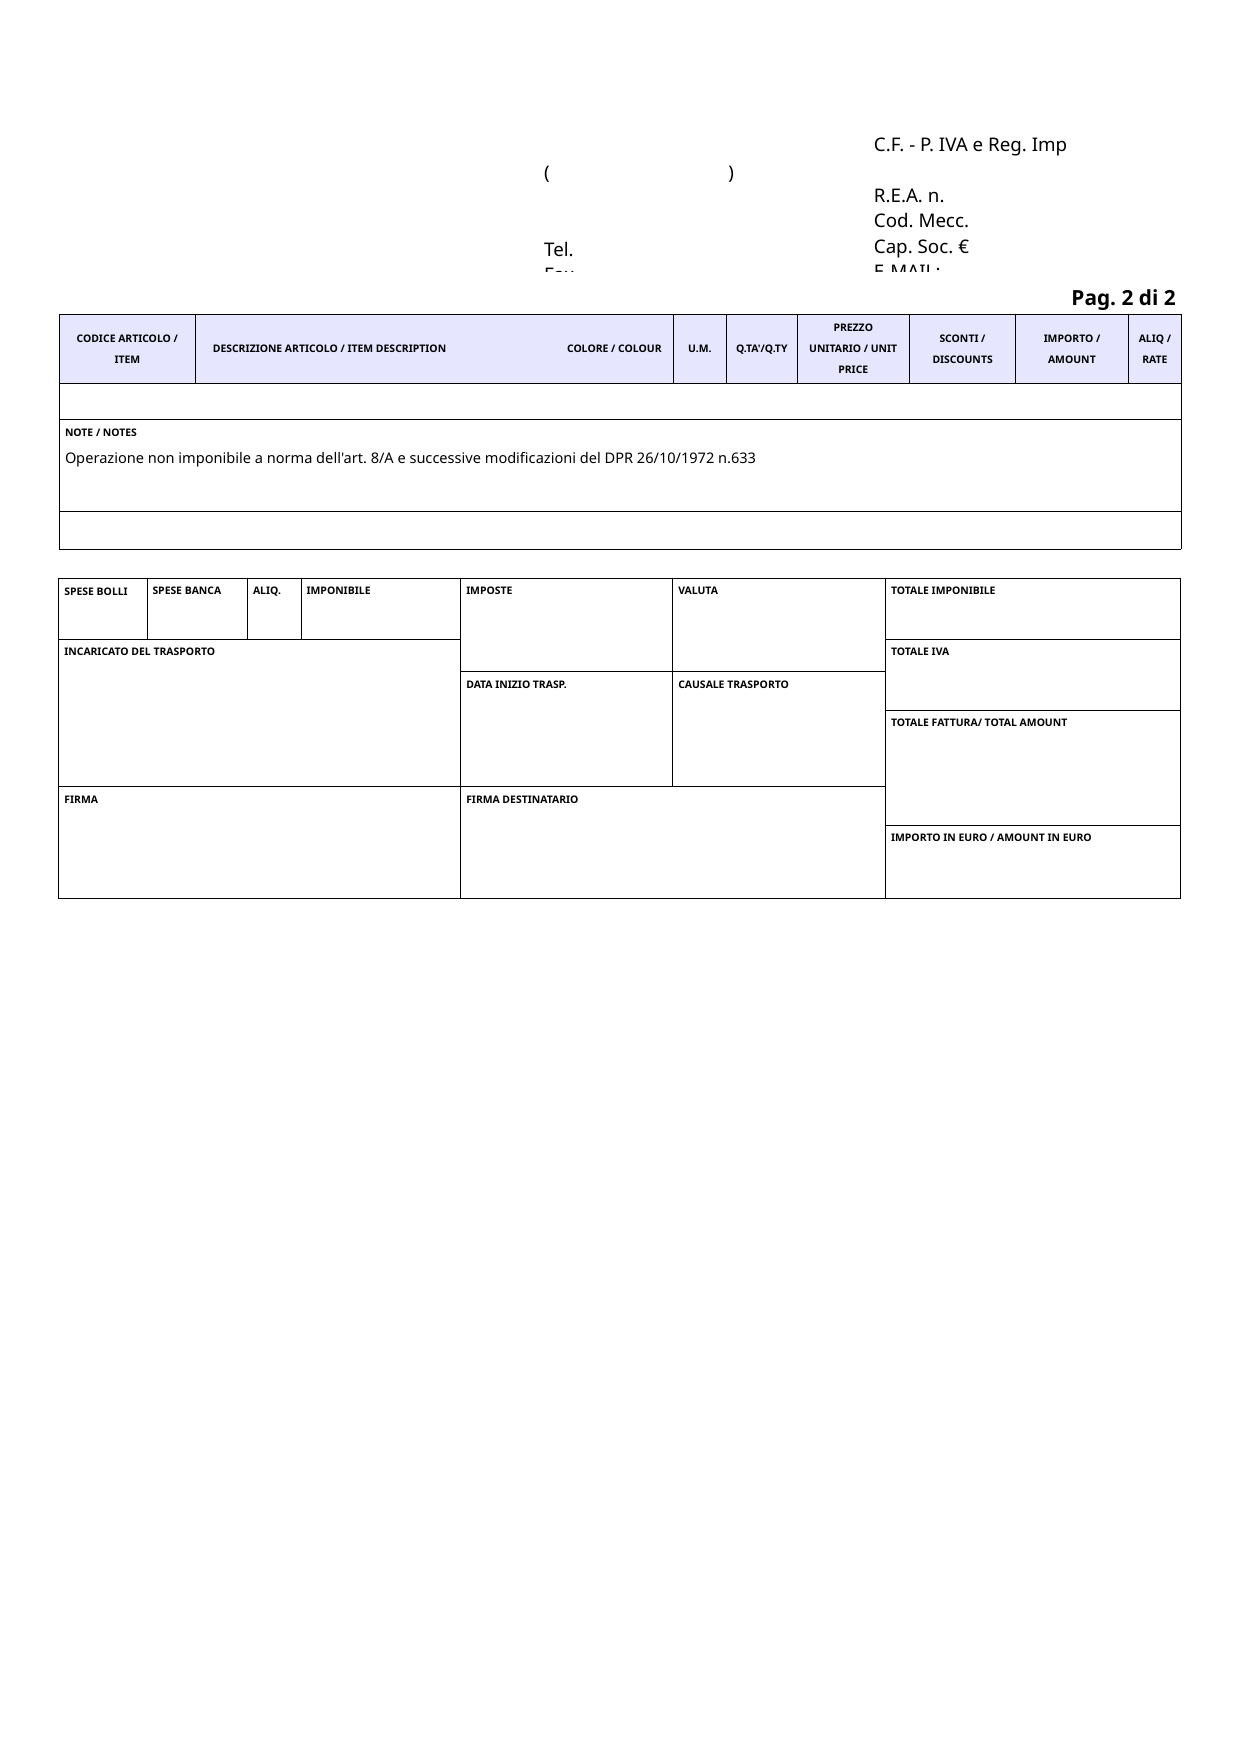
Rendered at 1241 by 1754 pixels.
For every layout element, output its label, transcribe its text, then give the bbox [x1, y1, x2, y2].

table_header CODICE ARTICOLO / ITEM [60, 315, 195, 383]
table_header IMPOSTE [461, 579, 672, 604]
table_cell [673, 639, 885, 671]
table_header PREZZO UNITARIO / UNIT PRICE [798, 315, 909, 383]
table_cell [59, 671, 460, 786]
table_cell <o.amount_untaxed or ''> [886, 605, 1180, 639]
table_header TOTALE IMPONIBILE [886, 579, 1180, 604]
table_header SPESE BOLLI [59, 579, 147, 604]
table_cell [461, 710, 672, 786]
table_cell <o.amount_total or ''> [886, 857, 1180, 898]
table_cell TOTALE IVA [886, 640, 1180, 671]
table_cell <if test="data.get('ft2', True)"> [60, 384, 1181, 419]
table_header COLORE / COLOUR [561, 315, 673, 383]
table_cell [59, 825, 460, 898]
table_cell [461, 605, 672, 639]
table_cell IMPORTO IN EURO / AMOUNT IN EURO [886, 826, 1180, 857]
table_cell [148, 605, 247, 639]
table_header ALIQ. [248, 579, 301, 604]
table_header IMPONIBILE [302, 579, 460, 604]
table_cell FIRMA [59, 787, 460, 824]
table_header Q.TA'/Q.TY [727, 315, 797, 383]
table_cell [461, 825, 885, 898]
table_header SPESE BANCA [148, 579, 247, 604]
table_cell NOTE / NOTES Operazione non imponibile a norma dell'art. 8/A e successive modificazioni del DPR 26/10/1972 n.633 <o.note or ''> [60, 420, 1181, 511]
table_cell [461, 639, 672, 671]
table_cell <o.transportation_reason_id.name> [673, 710, 885, 786]
table_header U.M. [674, 315, 726, 383]
table_header SCONTI / DISCOUNTS [910, 315, 1015, 383]
table_cell INCARICATO DEL TRASPORTO [59, 640, 460, 671]
table_cell [302, 605, 460, 639]
table_header ALIQ / RATE [1129, 315, 1181, 383]
table_header DESCRIZIONE ARTICOLO / ITEM DESCRIPTION [196, 315, 561, 383]
table_cell <o.amount_tax or ''> [886, 671, 1180, 710]
table_cell [59, 605, 147, 639]
table_cell <o.currency_id.name or ''> [673, 605, 885, 639]
table_header IMPORTO / AMOUNT [1016, 315, 1128, 383]
table_cell </if> [60, 512, 1181, 549]
table_cell <for each="l in o.ddt_lines"> <l.invoice_line_tax_id[0]> </for> </for> [248, 605, 301, 639]
table_cell CAUSALE TRASPORTO [673, 672, 885, 710]
table_header VALUTA [673, 579, 885, 604]
table_cell TOTALE FATTURA/ TOTAL AMOUNT [886, 711, 1180, 786]
table_cell DATA INIZIO TRASP. [461, 672, 672, 710]
table_cell <o.amount_total or ''> [886, 786, 1180, 824]
table_cell FIRMA DESTINATARIO [461, 787, 885, 824]
